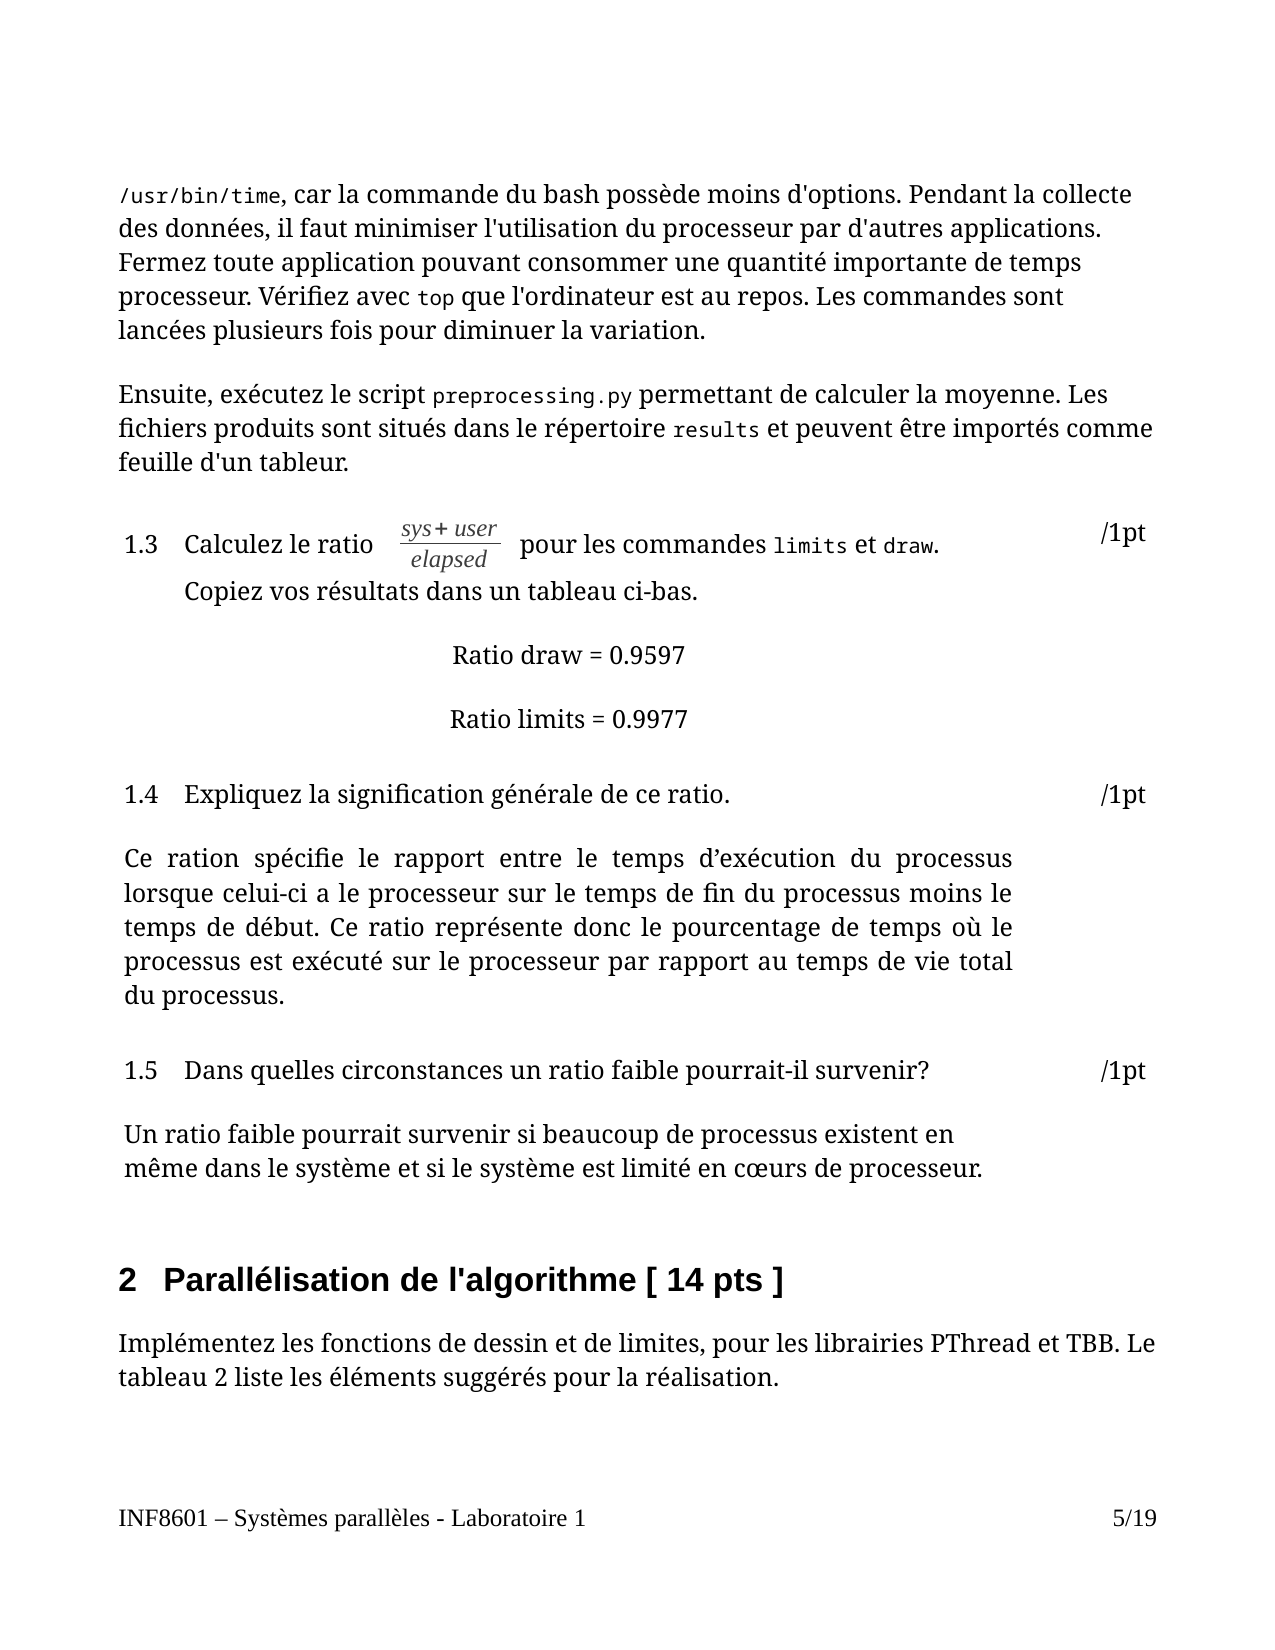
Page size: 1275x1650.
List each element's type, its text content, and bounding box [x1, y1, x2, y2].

text Implémentez les fonctions de dessin et de limites, pour les librairies PThread et TBB. Le tableau 2 liste les éléments suggérés pour la réalisation. [118, 1326, 1157, 1394]
table_cell Dans quelles circonstances un ratio faible pourrait-il survenir? Un ratio faible pourrait survenir si beaucoup de processus existent en même dans le système et si le système est limité en cœurs de processeur. [118, 1032, 1019, 1206]
table_cell /1pt [1089, 756, 1157, 1032]
subtitle Parallélisation de l'algorithme [ 14 pts ] [118, 1259, 1157, 1298]
table_cell [1020, 756, 1088, 1032]
text /usr/bin/time, car la commande du bash possède moins d'options. Pendant la collecte des données, il faut minimiser l'utilisation du processeur par d'autres applications. Fermez toute application pouvant consommer une quantité importante de temps processeur. Vérifiez avec top que l'ordinateur est au repos. Les commandes sont lancées plusieurs fois pour diminuer la variation. [118, 176, 1157, 347]
table_header /1pt [1089, 494, 1157, 756]
text Ensuite, exécutez le script preprocessing.py permettant de calculer la moyenne. Les fichiers produits sont situés dans le répertoire results et peuvent être importés comme feuille d'un tableur. [118, 377, 1157, 479]
table_header [1020, 494, 1088, 756]
table_header Calculez le ratio pour les commandes limits et draw. Copiez vos résultats dans un tableau ci-bas. Ratio draw = 0.9597 Ratio limits = 0.9977 [118, 494, 1019, 756]
table_cell /1pt [1089, 1032, 1157, 1206]
table_cell Expliquez la signification générale de ce ratio. Ce ration spécifie le rapport entre le temps d’exécution du processus lorsque celui-ci a le processeur sur le temps de fin du processus moins le temps de début. Ce ratio représente donc le pourcentage de temps où le processus est exécuté sur le processeur par rapport au temps de vie total du processus. [118, 756, 1019, 1032]
table_cell [1020, 1032, 1088, 1206]
